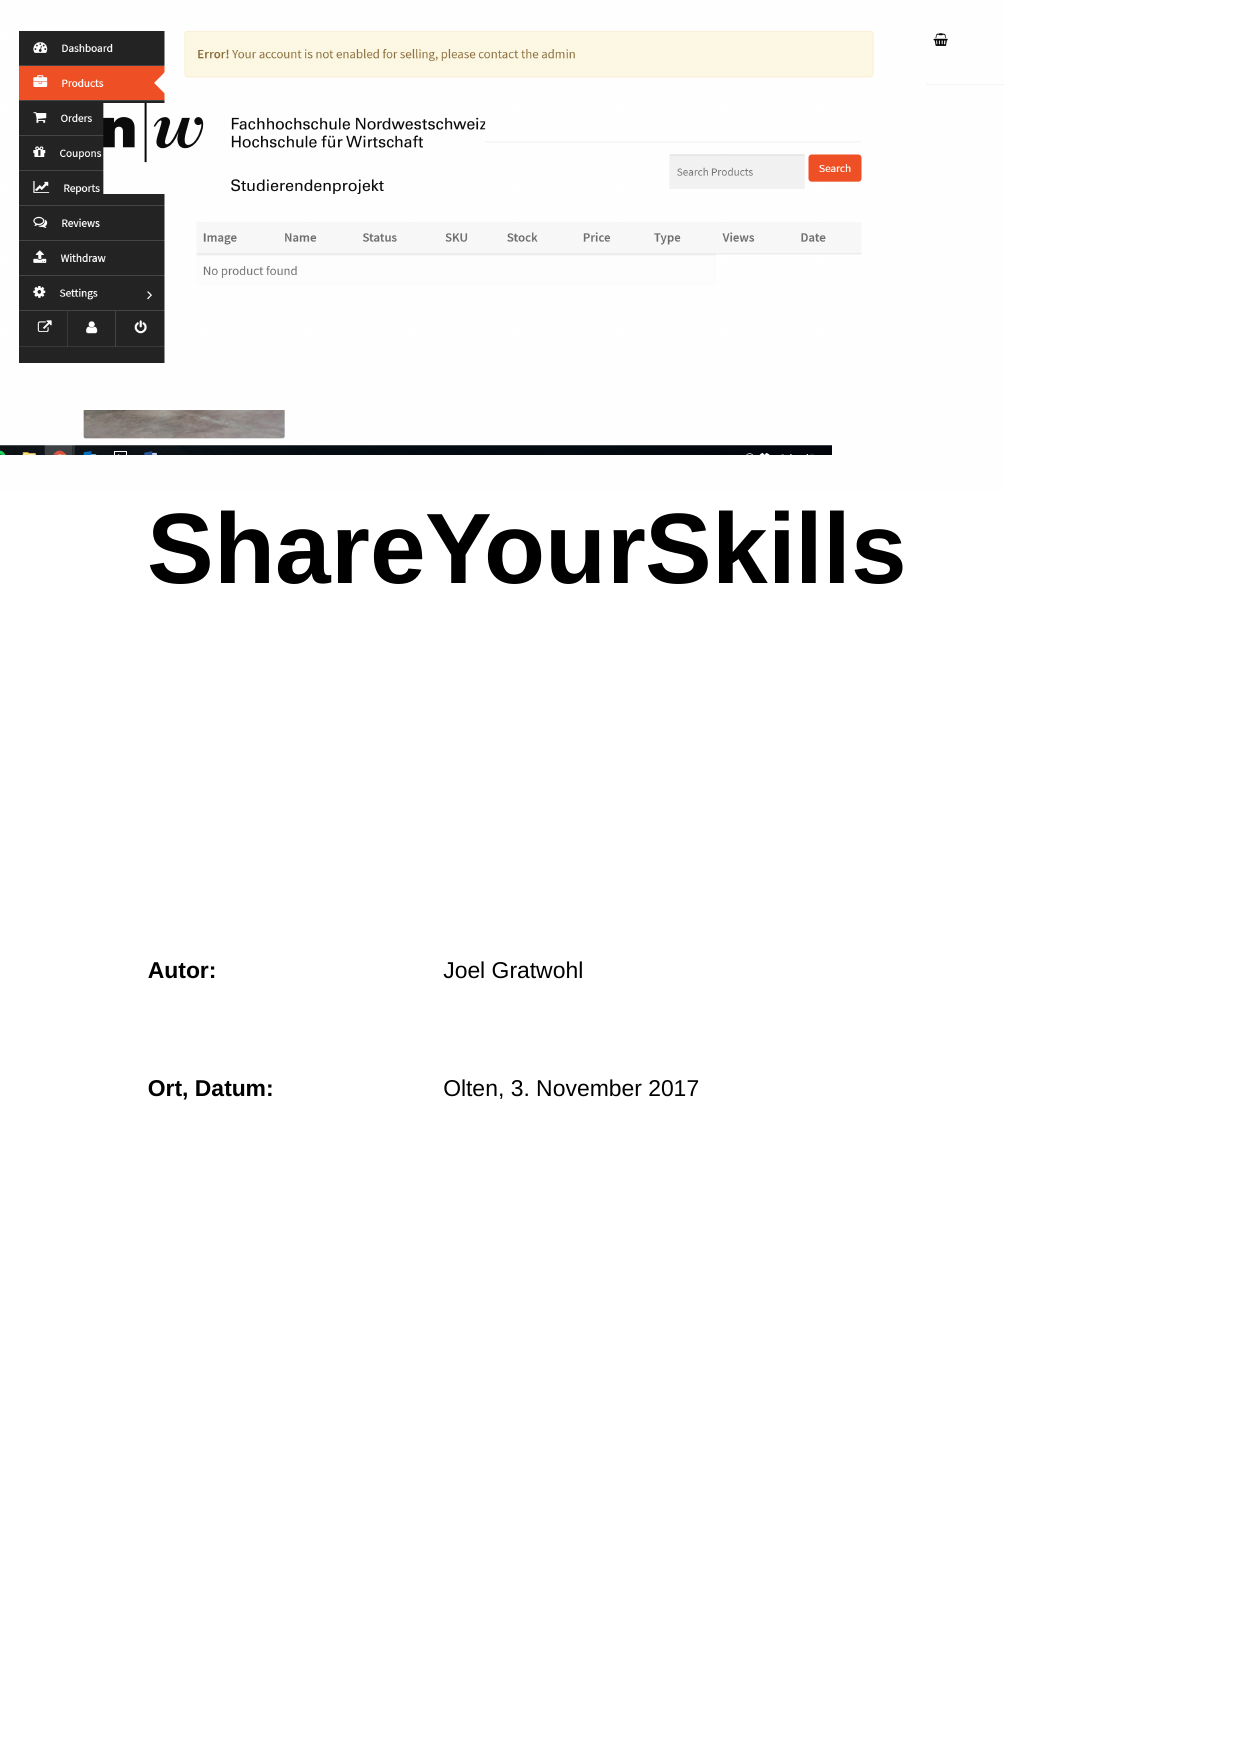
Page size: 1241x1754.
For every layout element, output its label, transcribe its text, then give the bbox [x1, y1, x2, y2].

picture [0, 0, 1004, 490]
text Ort, Datum: Olten, 3. November 2017 [148, 1075, 1152, 1102]
text ShareYourSkills [148, 312, 1152, 605]
text Autor: Joel Gratwohl [148, 957, 1152, 983]
